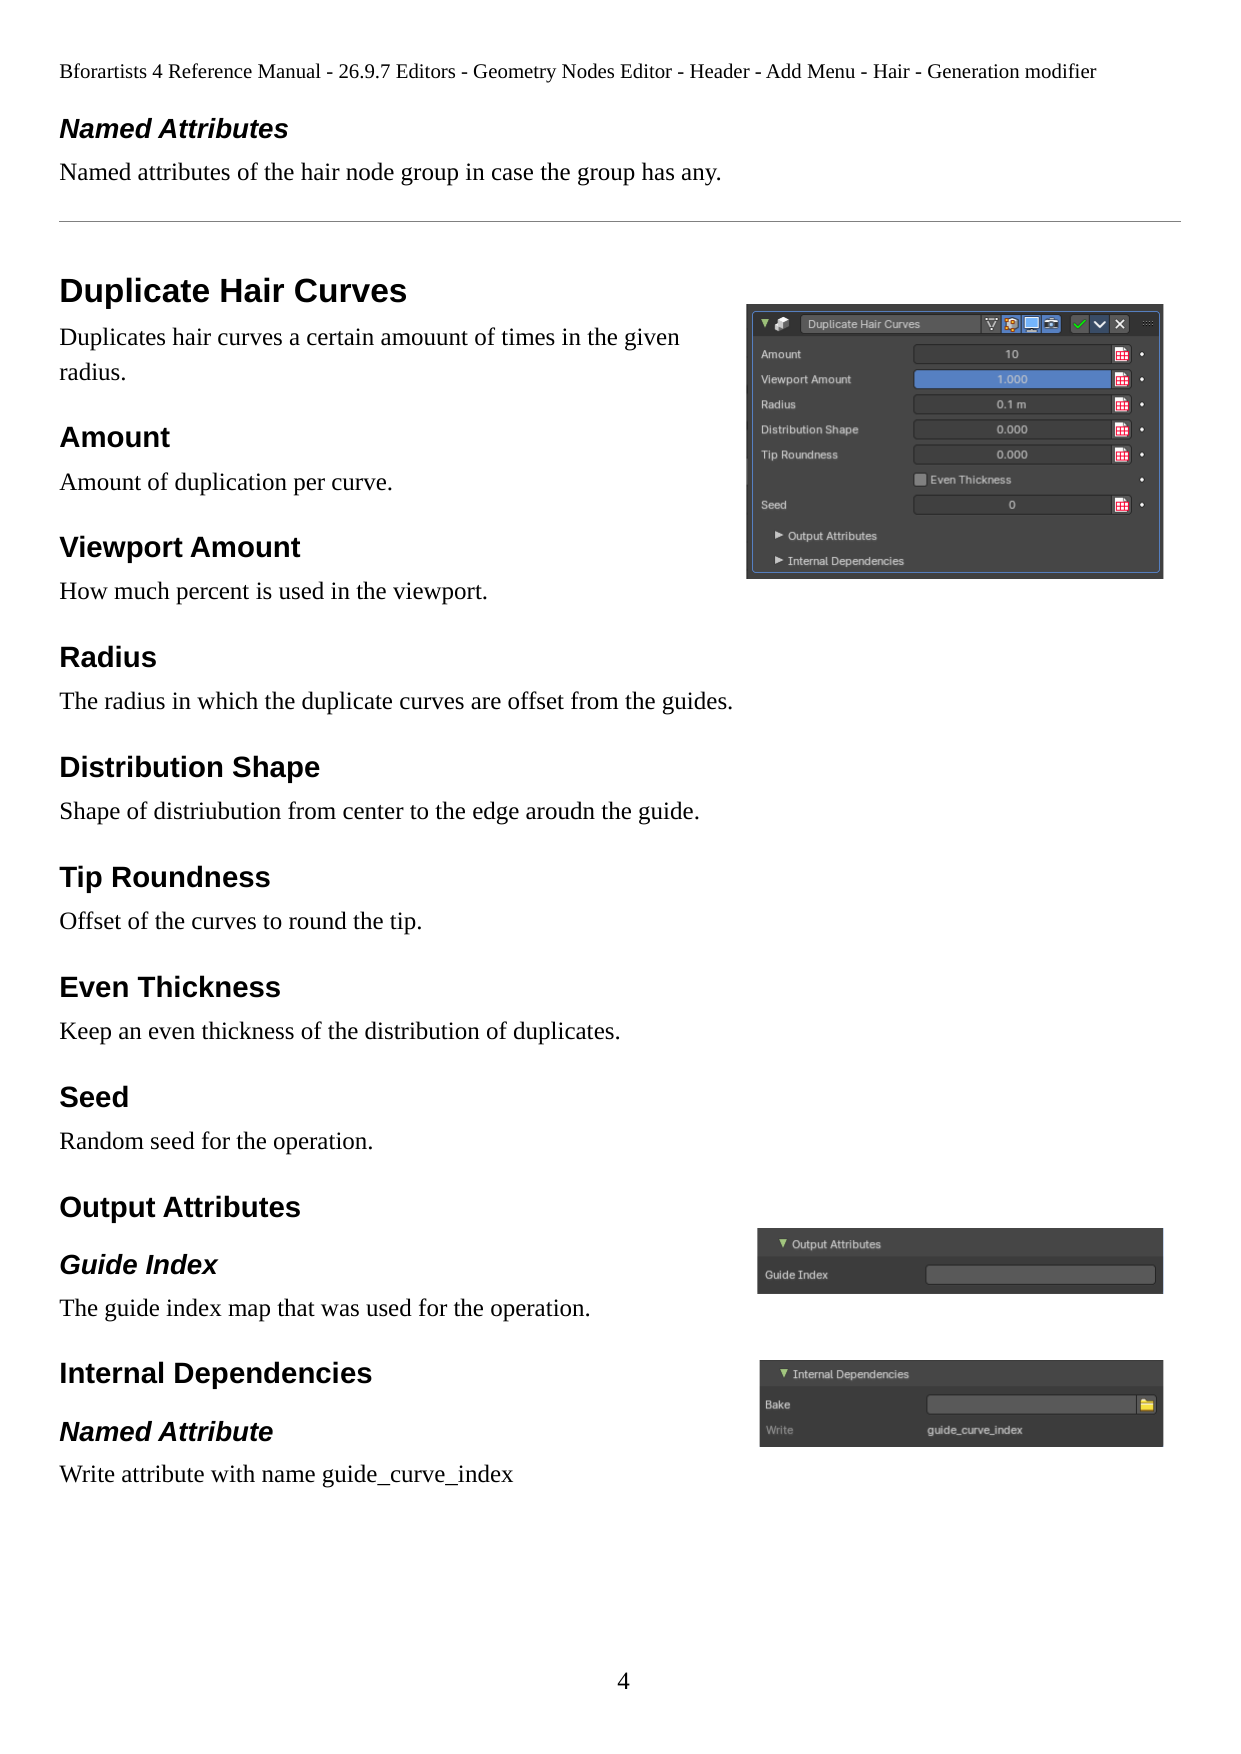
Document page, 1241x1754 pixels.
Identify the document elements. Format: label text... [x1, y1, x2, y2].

text Amount of duplication per curve. [59, 467, 746, 495]
subtitle Tip Roundness [59, 860, 1181, 894]
text The guide index map that was used for the operation. [59, 1293, 1181, 1321]
subtitle [1164, 1248, 1181, 1280]
subtitle Duplicate Hair Curves [59, 271, 1181, 310]
picture [759, 1360, 1164, 1447]
subtitle [1164, 530, 1181, 564]
text Write attribute with name guide_curve_index [59, 1459, 1181, 1488]
subtitle [1164, 1415, 1181, 1447]
picture [746, 304, 1164, 579]
text The radius in which the duplicate curves are offset from the guides. [59, 686, 1181, 715]
subtitle Named Attribute [59, 1415, 759, 1447]
text Random seed for the operation. [59, 1126, 1181, 1155]
subtitle Guide Index [59, 1248, 757, 1280]
subtitle Distribution Shape [59, 750, 1181, 784]
subtitle Output Attributes [59, 1189, 1181, 1223]
subtitle Even Thickness [59, 970, 1181, 1003]
text How much percent is used in the viewport. [59, 576, 1181, 605]
subtitle Seed [59, 1080, 1181, 1113]
subtitle Radius [59, 640, 1181, 674]
text Offset of the curves to round the tip. [59, 906, 1181, 935]
text Duplicates hair curves a certain amouunt of times in the given radius. [59, 322, 746, 385]
subtitle Amount [59, 420, 746, 454]
subtitle Internal Dependencies [59, 1356, 1181, 1390]
subtitle Named Attributes [59, 113, 1181, 144]
picture [757, 1228, 1164, 1294]
text Named attributes of the hair node group in case the group has any. [59, 157, 1181, 186]
text Shape of distriubution from center to the edge aroudn the guide. [59, 796, 1181, 825]
text Keep an even thickness of the distribution of duplicates. [59, 1016, 1181, 1045]
subtitle Viewport Amount [59, 530, 746, 564]
subtitle [1164, 420, 1181, 454]
